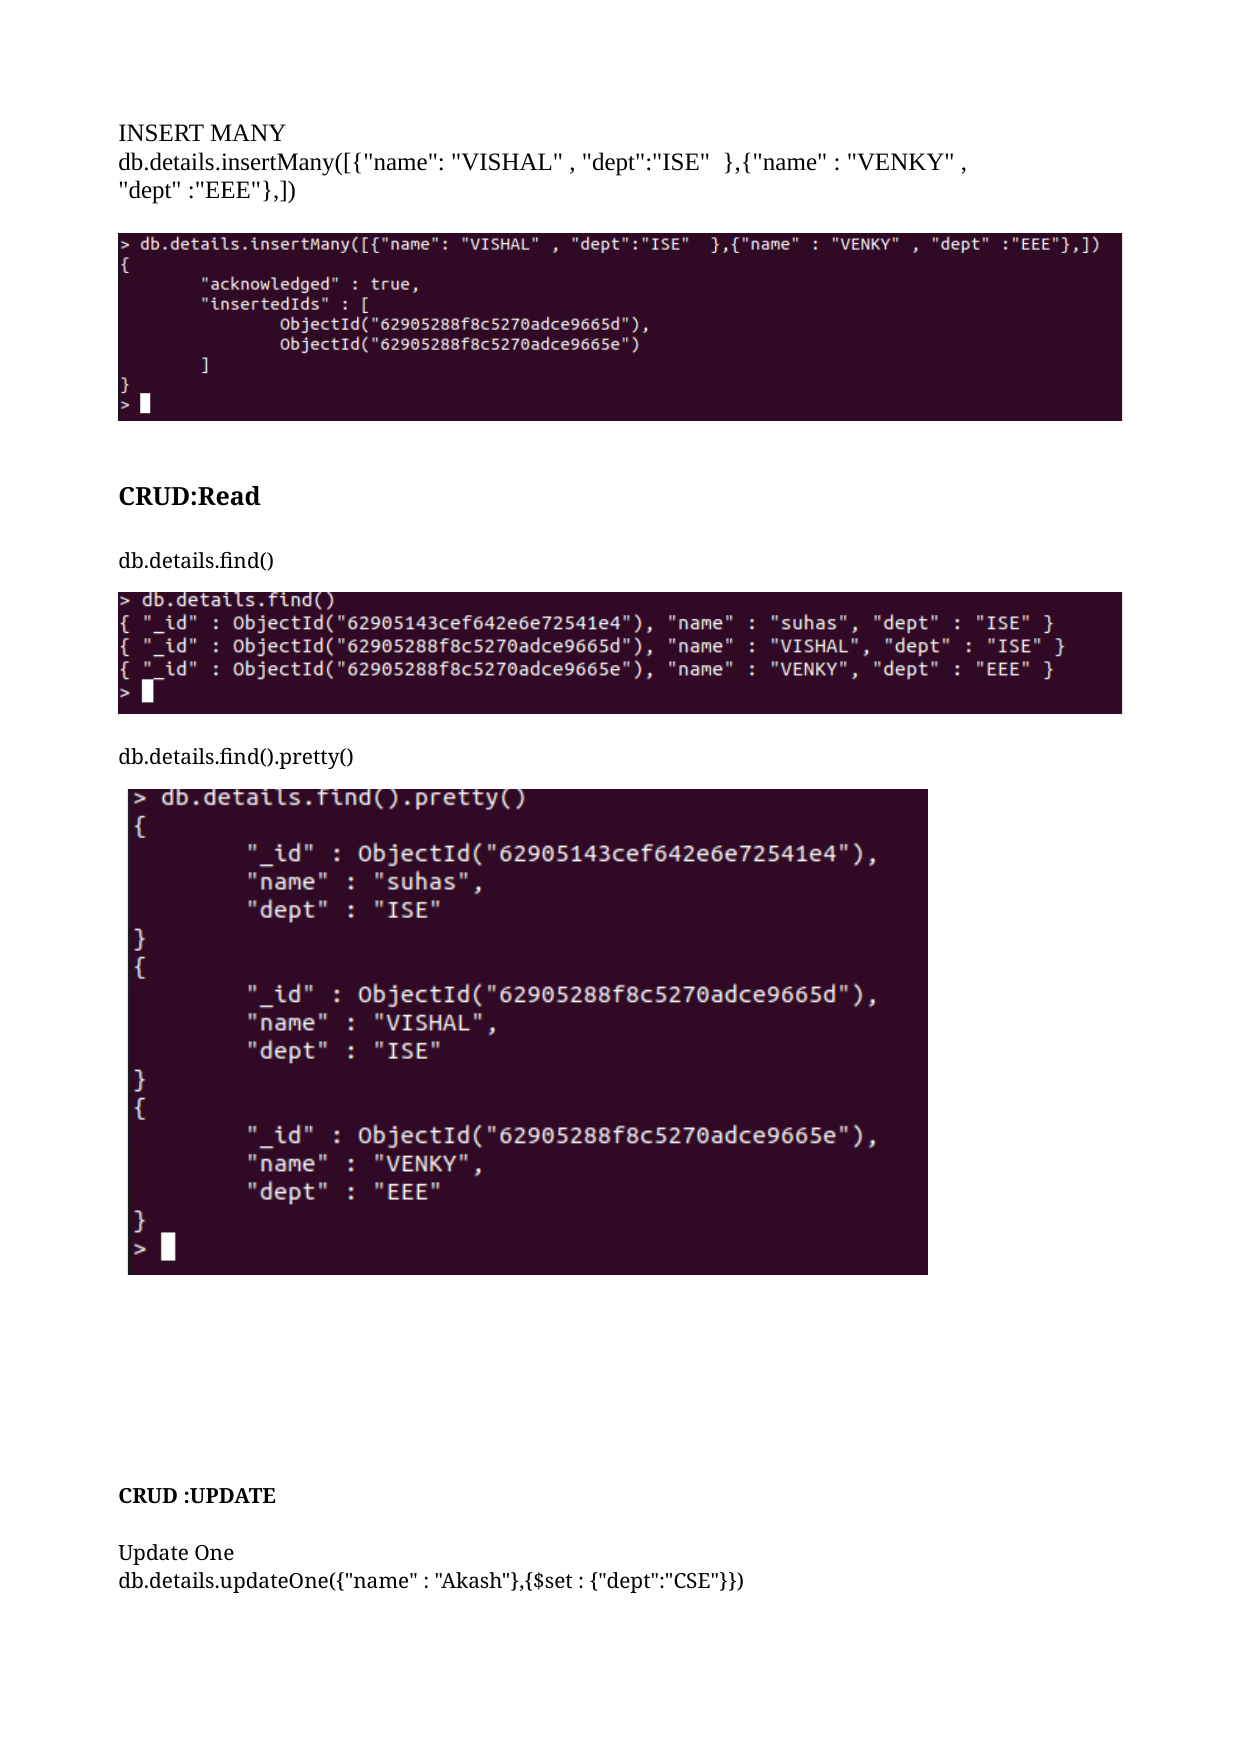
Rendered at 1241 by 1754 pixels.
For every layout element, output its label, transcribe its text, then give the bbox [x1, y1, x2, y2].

text INSERT MANY [118, 118, 1122, 147]
text db.details.find().pretty() [118, 742, 1122, 770]
picture [127, 789, 928, 1275]
text CRUD :UPDATE [118, 1481, 1122, 1510]
text db.details.find() [118, 546, 1122, 575]
text db.details.insertMany([{"name": "VISHAL" , "dept":"ISE" },{"name" : "VENKY" , "dept" :"EEE"},]) [118, 147, 1122, 204]
picture [118, 233, 1123, 421]
picture [118, 592, 1123, 714]
text CRUD:Read [118, 478, 1122, 512]
text Update One [118, 1538, 1122, 1567]
text db.details.updateOne({"name" : "Akash"},{$set : {"dept":"CSE"}}) [118, 1567, 1122, 1595]
